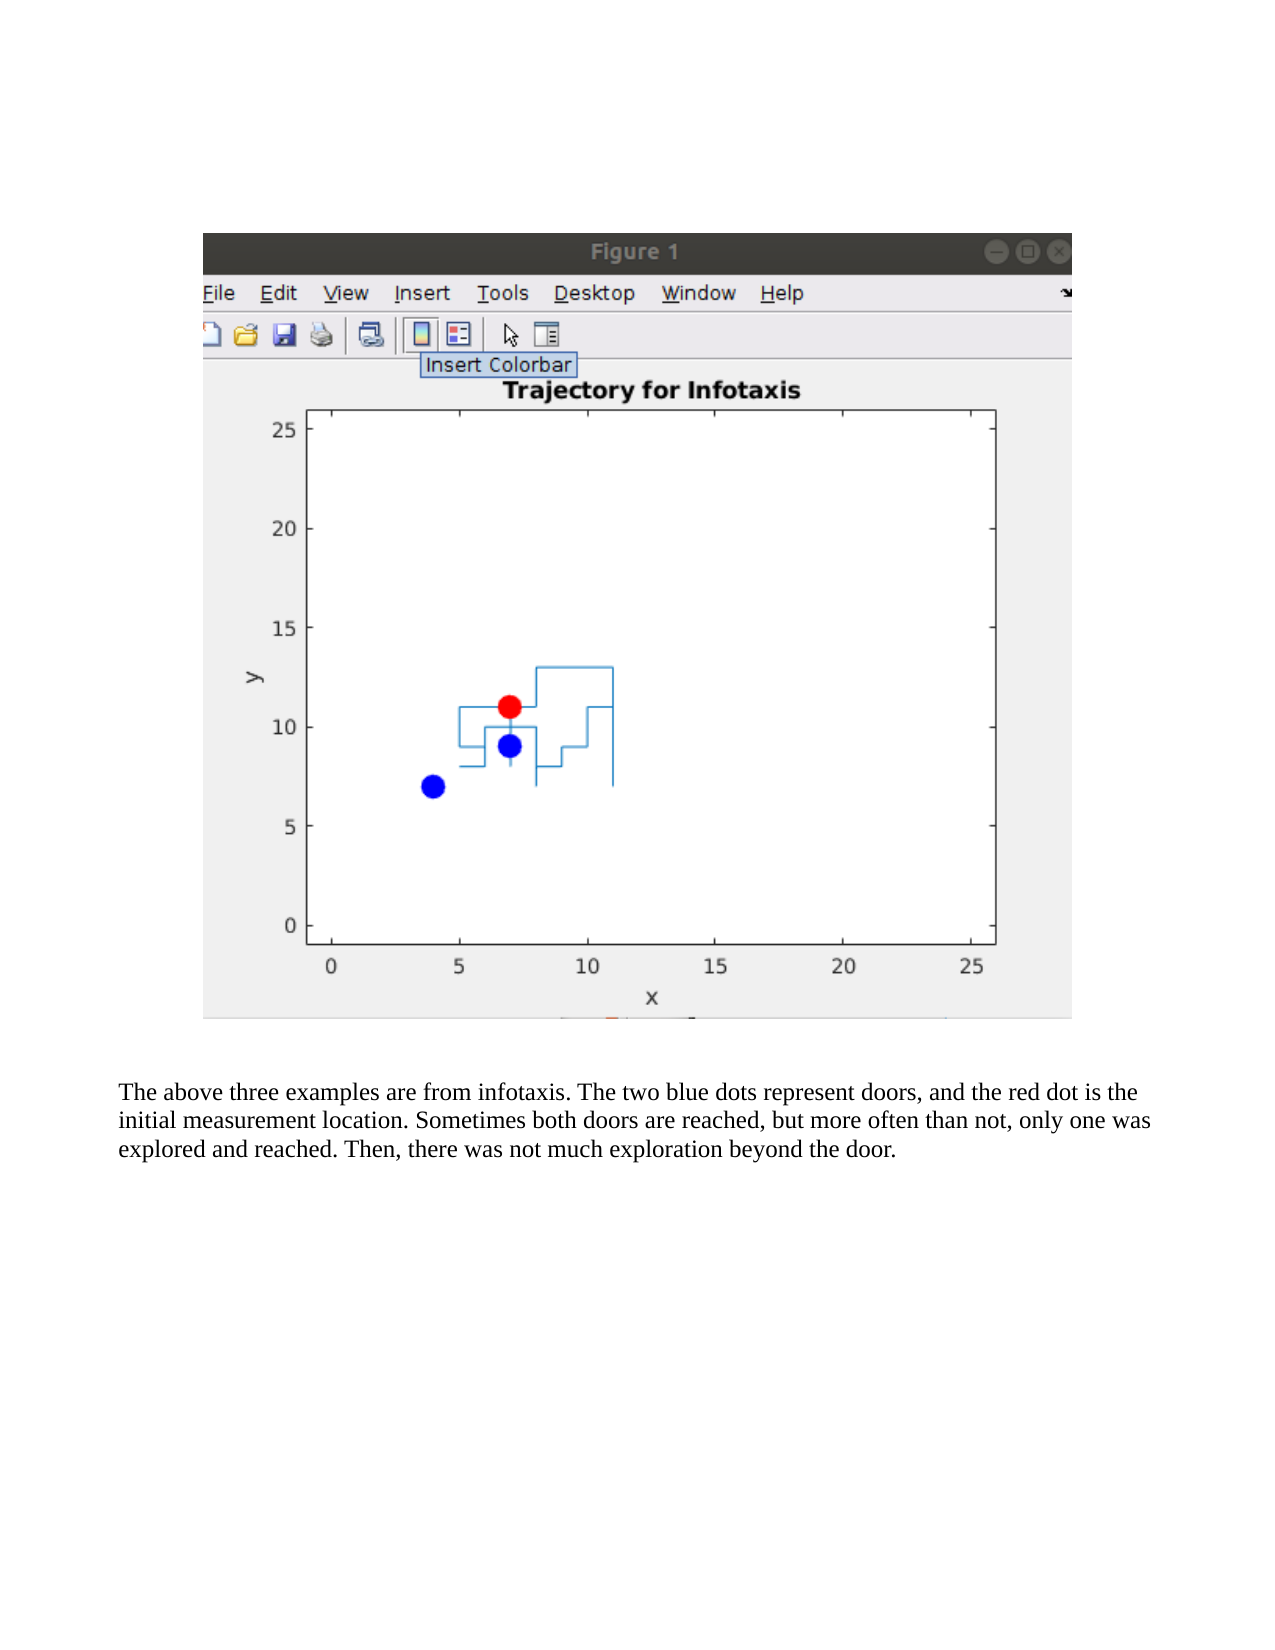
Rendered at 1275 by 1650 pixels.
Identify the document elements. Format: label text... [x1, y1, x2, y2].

picture [203, 233, 1072, 1019]
text The above three examples are from infotaxis. The two blue dots represent doors, and the red dot is the initial measurement location. Sometimes both doors are reached, but more often than not, only one was explored and reached. Then, there was not much exploration beyond the door. [118, 1077, 1157, 1163]
